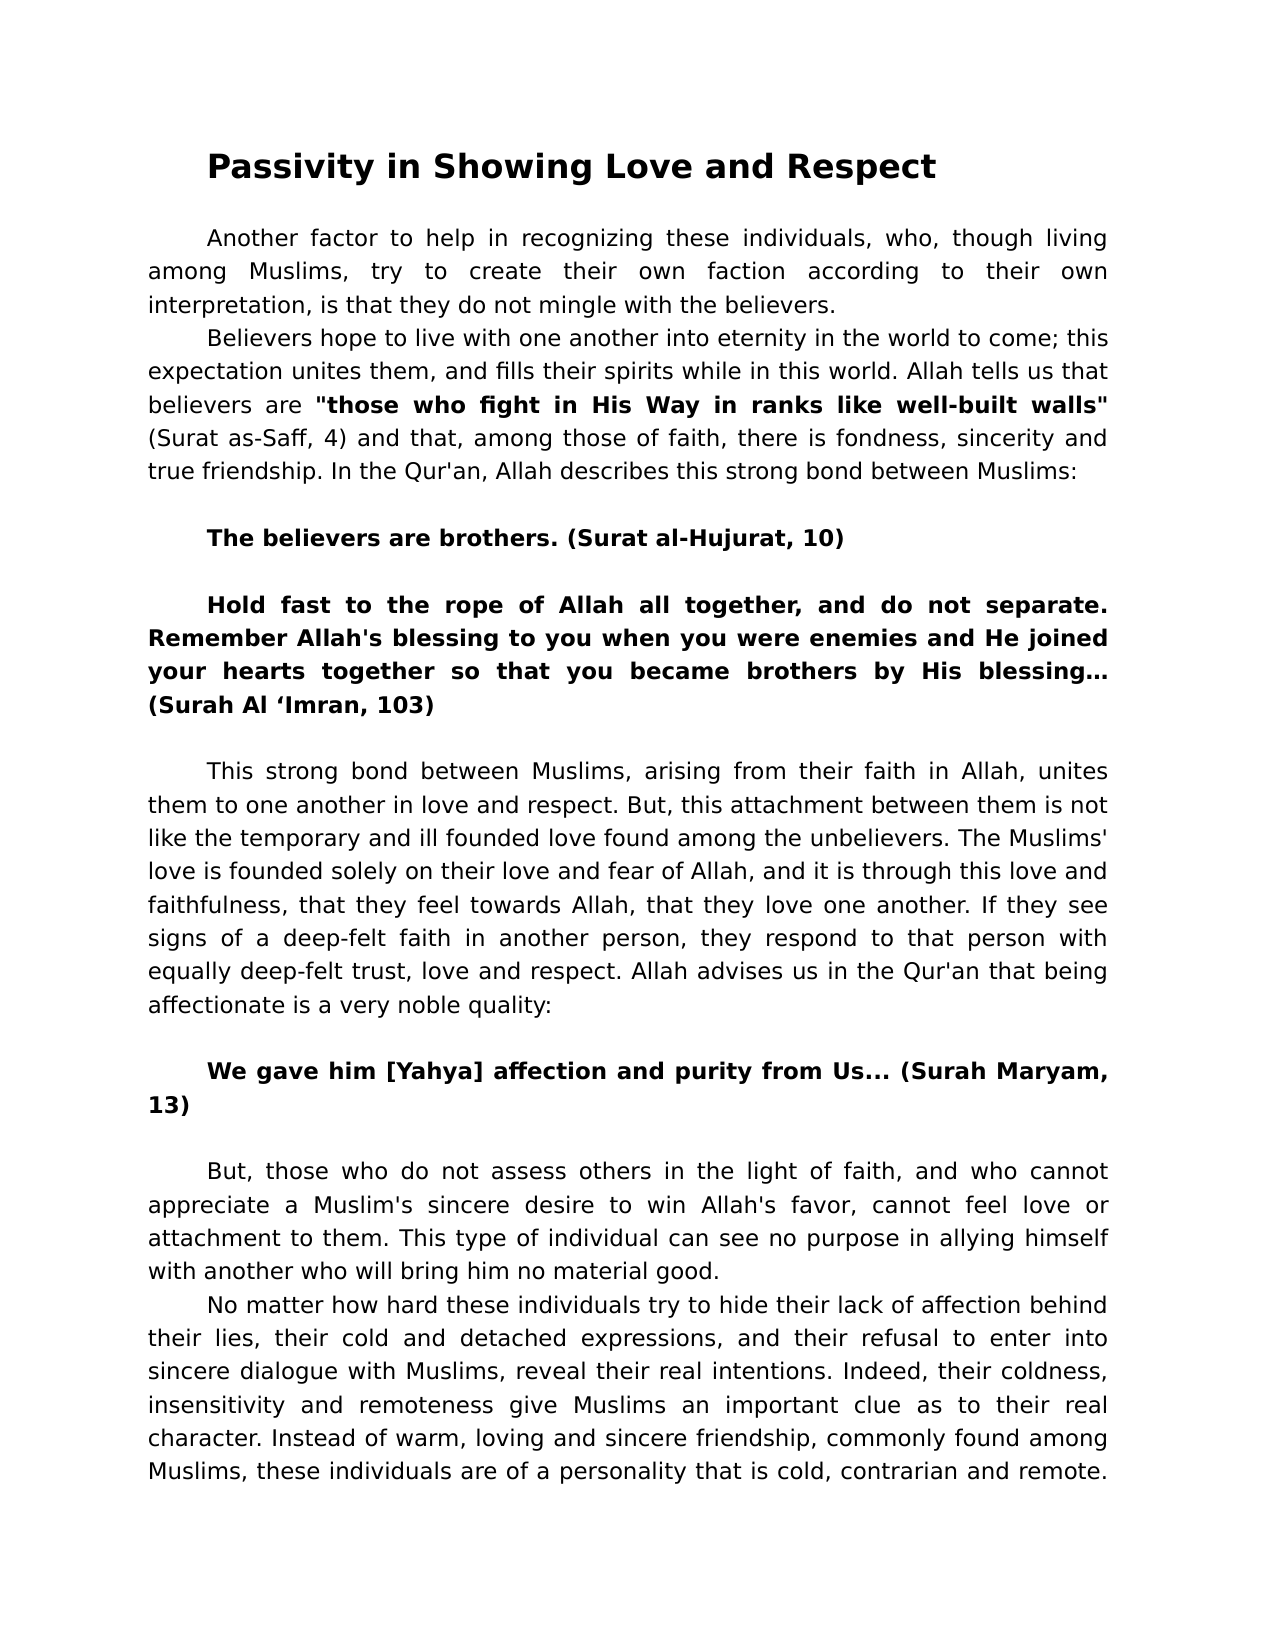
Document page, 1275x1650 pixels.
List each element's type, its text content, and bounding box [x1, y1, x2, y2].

text We gave him [Yahya] affection and purity from Us... (Surah Maryam, 13) [148, 1053, 1110, 1120]
text This strong bond between Muslims, arising from their faith in Allah, unites them to one another in love and respect. But, this attachment between them is not like the temporary and ill founded love found among the unbelievers. The Muslims' love is founded solely on their love and fear of Allah, and it is through this love and faithfulness, that they feel towards Allah, that they love one another. If they see signs of a deep-felt faith in another person, they respond to that person with equally deep-felt trust, love and respect. Allah advises us in the Qur'an that being affectionate is a very noble quality: [148, 753, 1110, 1020]
text Hold fast to the rope of Allah all together, and do not separate. Remember Allah's blessing to you when you were enemies and He joined your hearts together so that you became brothers by His blessing… (Surah Al ‘Imran, 103) [148, 586, 1110, 720]
text The believers are brothers. (Surat al-Hujurat, 10) [148, 520, 1110, 553]
text But, those who do not assess others in the light of faith, and who cannot appreciate a Muslim's sincere desire to win Allah's favor, cannot feel love or attachment to them. This type of individual can see no purpose in allying himself with another who will bring him no material good. [148, 1153, 1110, 1286]
text Another factor to help in recognizing these individuals, who, though living among Muslims, try to create their own faction according to their own interpretation, is that they do not mingle with the believers. [148, 220, 1110, 320]
text Believers hope to live with one another into eternity in the world to come; this expectation unites them, and fills their spirits while in this world. Allah tells us that believers are "those who fight in His Way in ranks like well-built walls" (Surat as-Saff, 4) and that, among those of faith, there is fondness, sincerity and true friendship. In the Qur'an, Allah describes this strong bond between Muslims: [148, 320, 1110, 486]
text No matter how hard these individuals try to hide their lack of affection behind their lies, their cold and detached expressions, and their refusal to enter into sincere dialogue with Muslims, reveal their real intentions. Indeed, their coldness, insensitivity and remoteness give Muslims an important clue as to their real character. Instead of warm, loving and sincere friendship, commonly found among Muslims, these individuals are of a personality that is cold, contrarian and remote. [148, 1286, 1110, 1486]
text Passivity in Showing Love and Respect [148, 148, 1110, 186]
